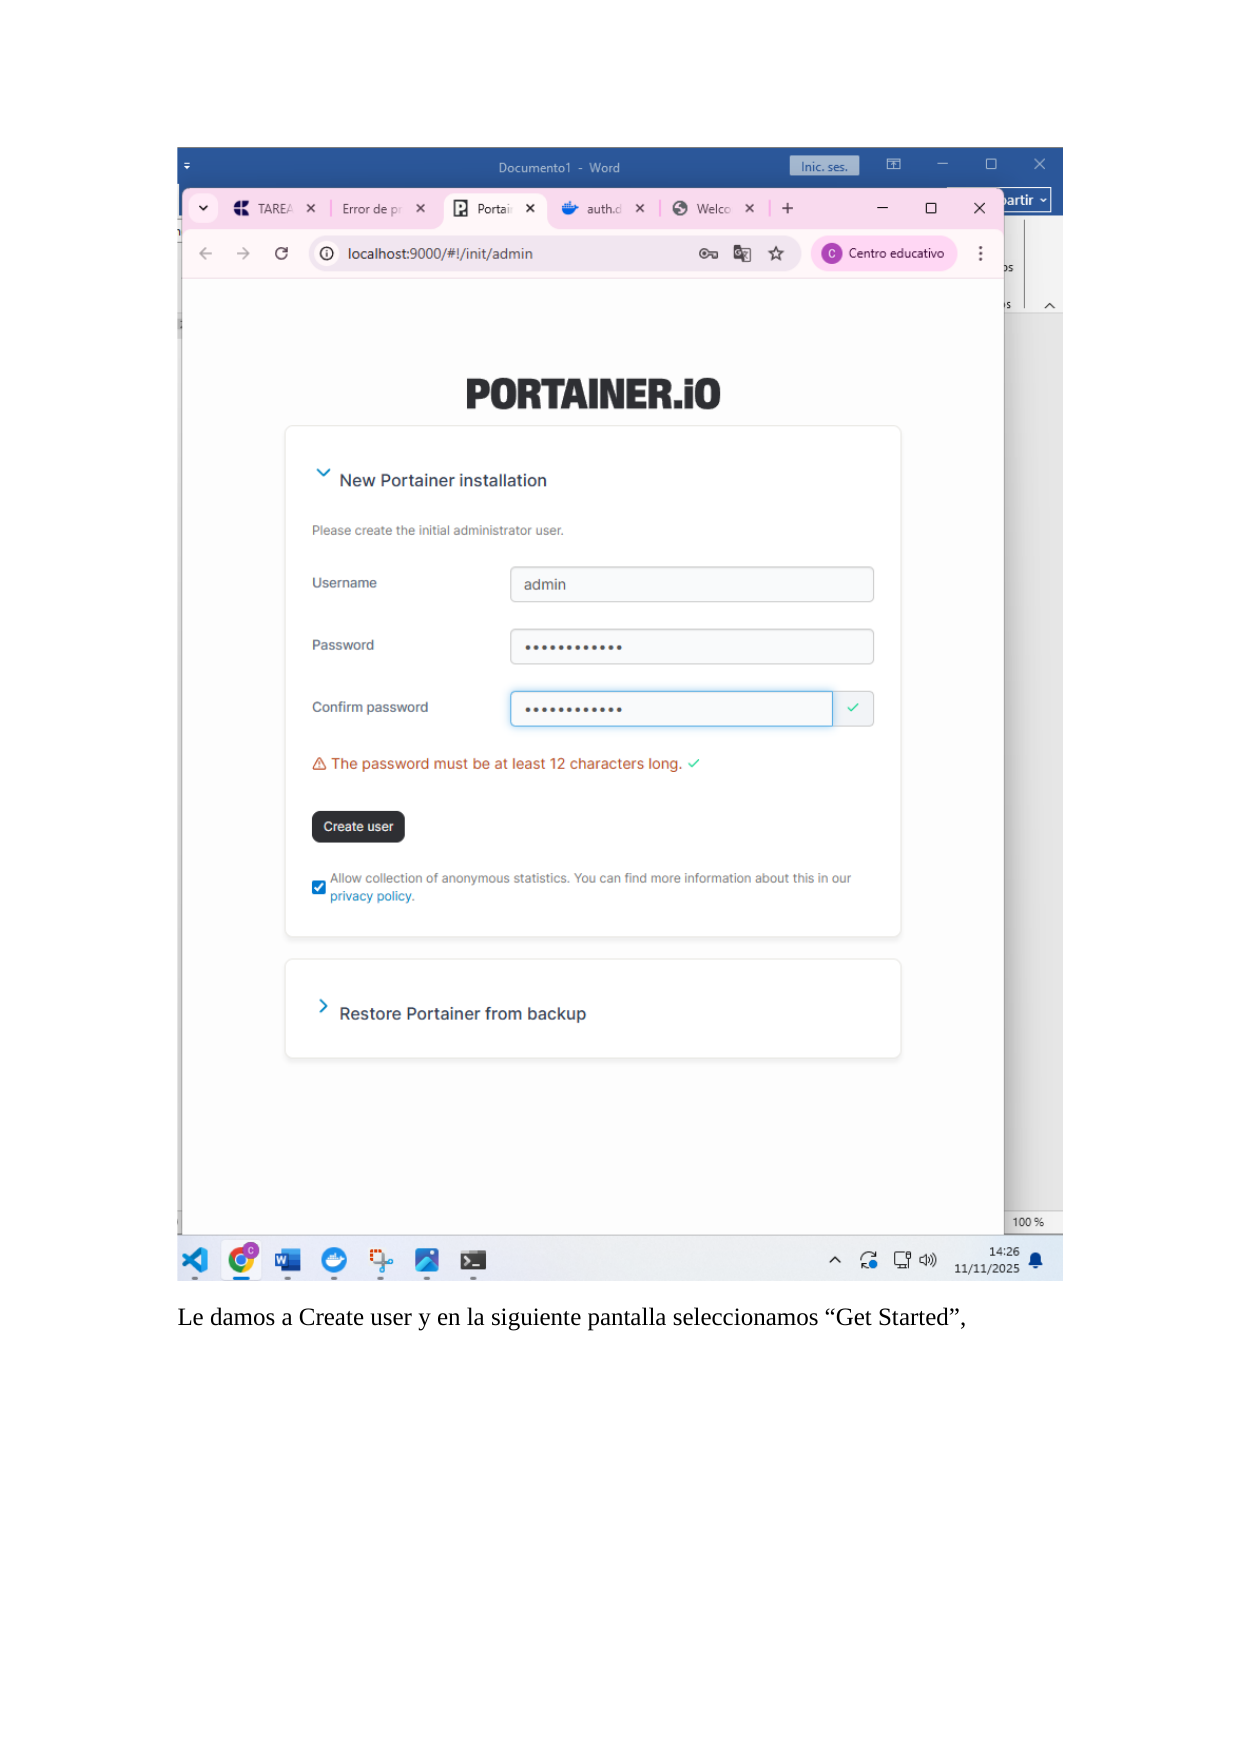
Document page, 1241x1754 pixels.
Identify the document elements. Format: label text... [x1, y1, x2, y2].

text Le damos a Create user y en la siguiente pantalla seleccionamos “Get Started”, [177, 1302, 1063, 1331]
